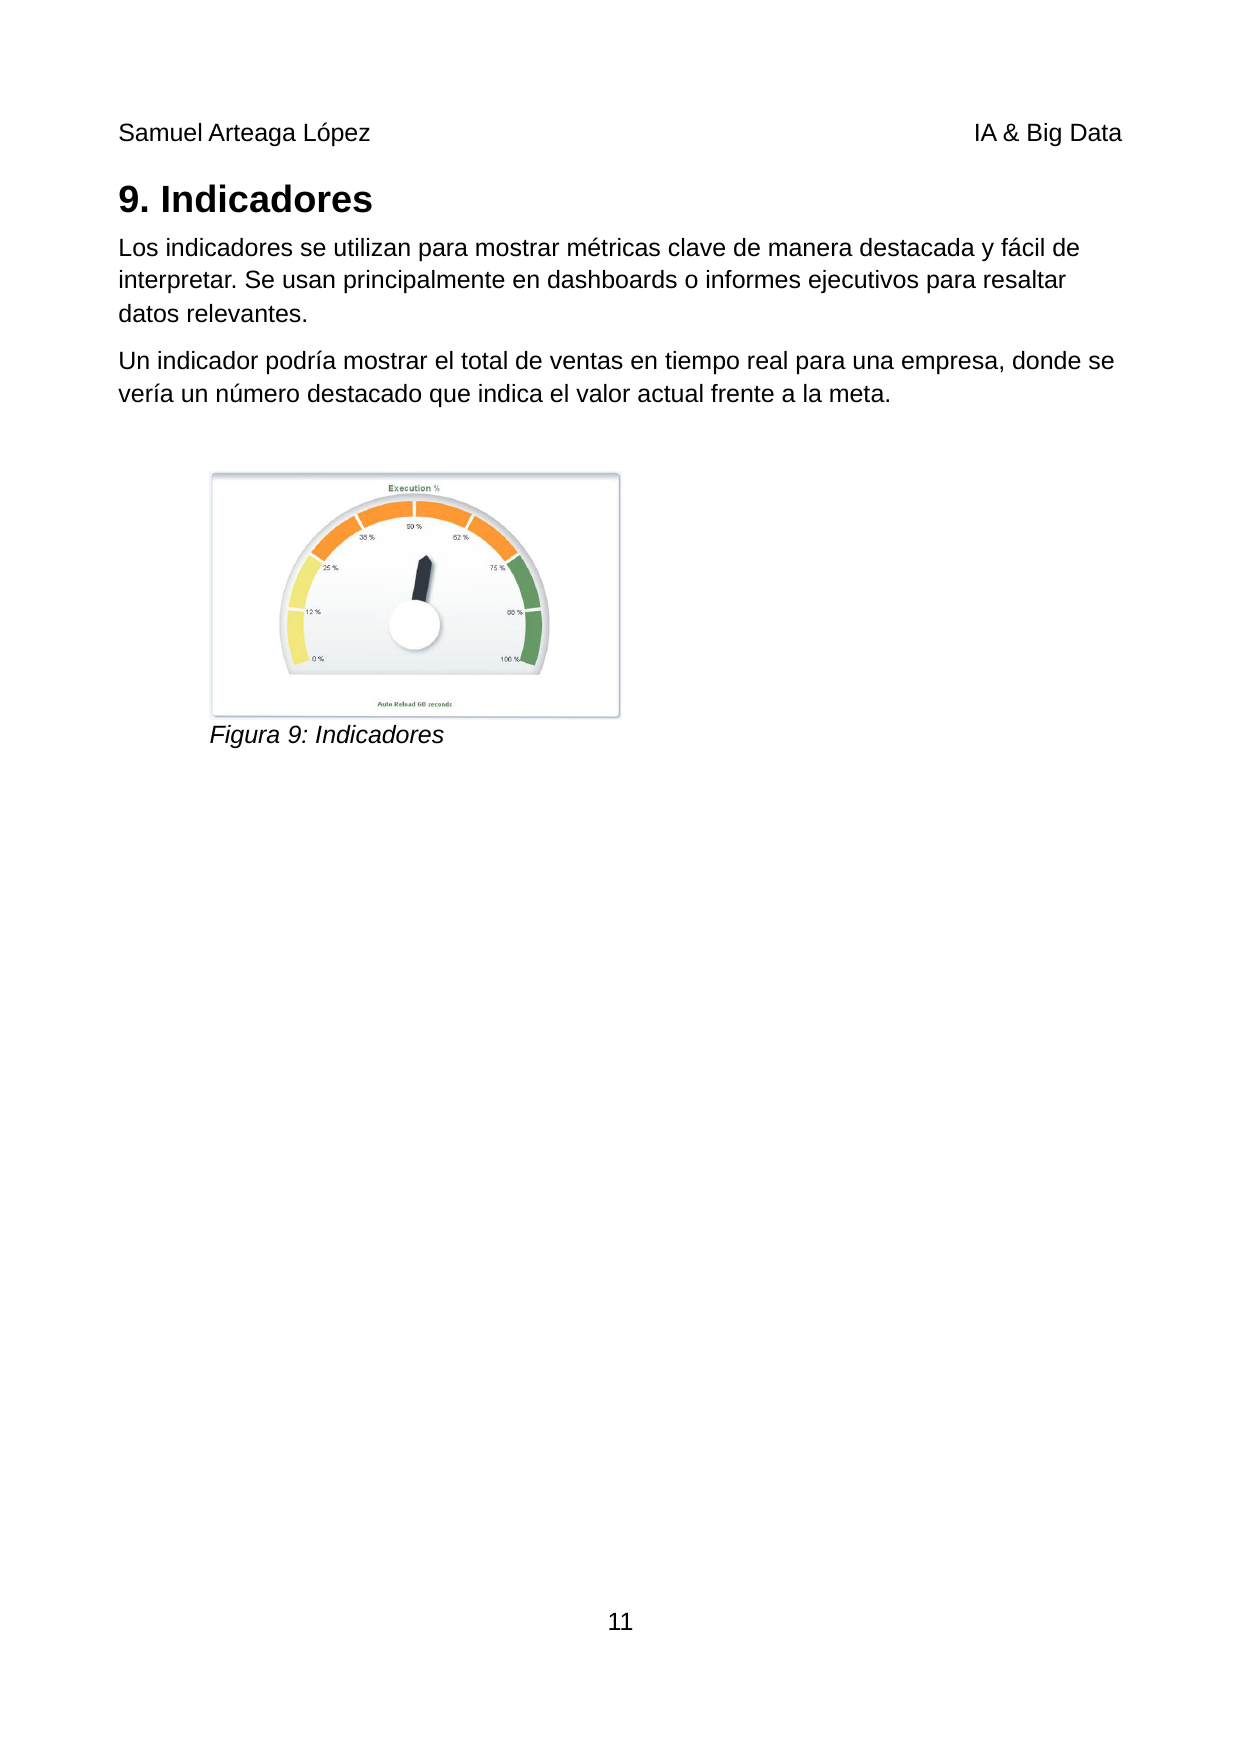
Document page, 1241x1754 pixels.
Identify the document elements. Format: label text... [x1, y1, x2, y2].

text Un indicador podría mostrar el total de ventas en tiempo real para una empresa, donde se vería un número destacado que indica el valor actual frente a la meta. [118, 346, 1122, 408]
text Figura 9: Indicadores [209, 484, 706, 749]
text Los indicadores se utilizan para mostrar métricas clave de manera destacada y fácil de interpretar. Se usan principalmente en dashboards o informes ejecutivos para resaltar datos relevantes. [118, 232, 1122, 327]
picture [209, 471, 622, 720]
subtitle 9. Indicadores [118, 176, 1122, 220]
